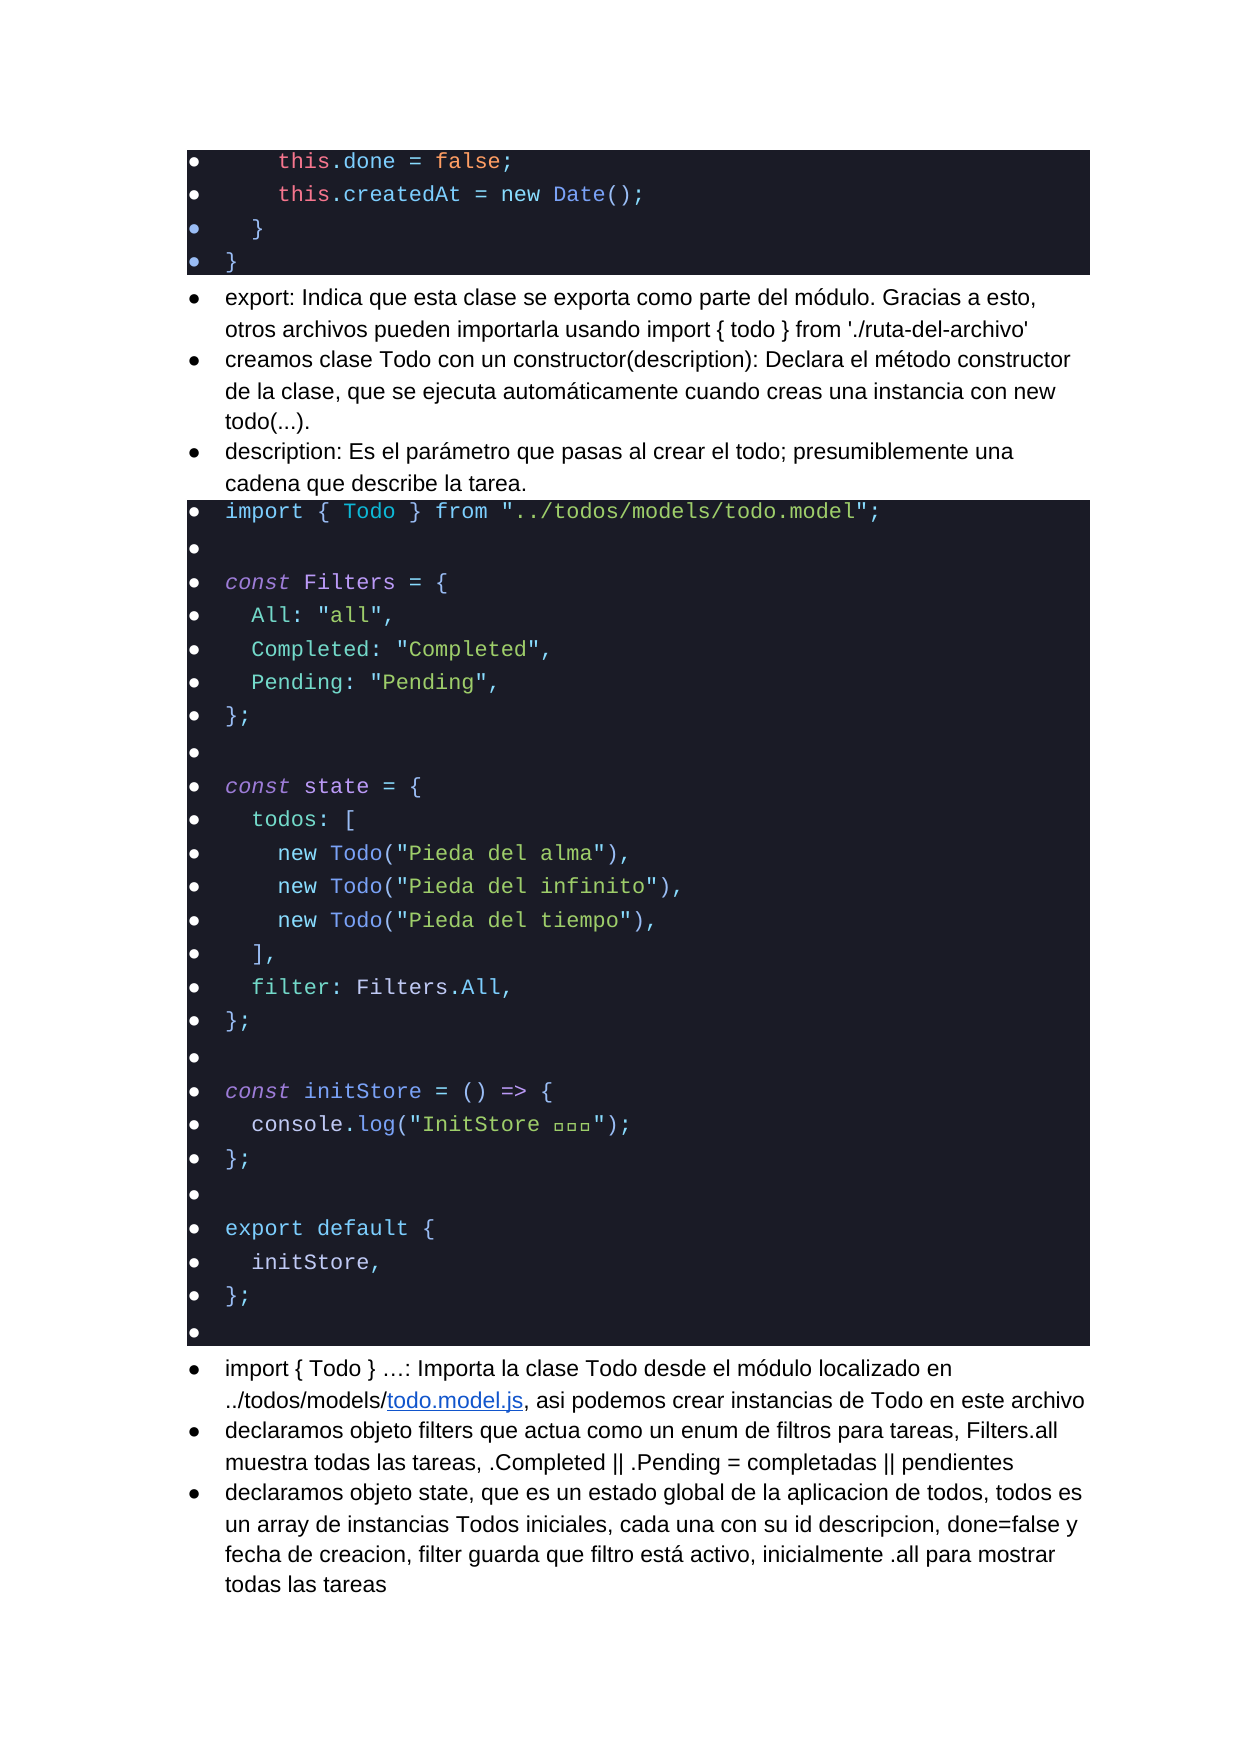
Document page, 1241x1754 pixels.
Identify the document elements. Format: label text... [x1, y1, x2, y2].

list Completed: "Completed", [187, 638, 1090, 662]
list export default { [187, 1217, 1090, 1242]
list declaramos objeto state, que es un estado global de la aplicacion de todos, todos es un array de instancias Todos iniciales, cada una con su id descripcion, done=false y fecha de creacion, filter guarda que filtro está activo, inicialmente .all para mostrar todas las tareas [187, 1479, 1090, 1598]
list description: Es el parámetro que pasas al crear el todo; presumiblemente una cadena que describe la tarea. [187, 438, 1090, 496]
list }; [187, 1009, 1090, 1034]
list const state = { [187, 775, 1090, 800]
list new Todo("Pieda del infinito"), [187, 876, 1090, 900]
list new Todo("Pieda del alma"), [187, 842, 1090, 867]
list this.createdAt = new Date(); [187, 183, 1090, 208]
list declaramos objeto filters que actua como un enum de filtros para tareas, Filters.all muestra todas las tareas, .Completed || .Pending = completadas || pendientes [187, 1417, 1090, 1475]
list }; [187, 704, 1090, 729]
list }; [187, 1284, 1090, 1309]
list Pending: "Pending", [187, 671, 1090, 696]
list this.done = false; [187, 150, 1090, 175]
list filter: Filters.All, [187, 976, 1090, 1001]
list } [187, 250, 1090, 275]
list creamos clase Todo con un constructor(description): Declara el método constructor de la clase, que se ejecuta automáticamente cuando creas una instancia con new todo(...). [187, 346, 1090, 434]
list new Todo("Pieda del tiempo"), [187, 909, 1090, 934]
list import { Todo } …: Importa la clase Todo desde el módulo localizado en ../todos/models/todo.model.js, asi podemos crear instancias de Todo en este archivo [187, 1355, 1090, 1413]
list const initStore = () => { [187, 1080, 1090, 1105]
list const Filters = { [187, 571, 1090, 596]
list }; [187, 1147, 1090, 1172]
list All: "all", [187, 604, 1090, 629]
list } [187, 217, 1090, 242]
list console.log("InitStore 🥑🥑🥑"); [187, 1113, 1090, 1138]
list todos: [ [187, 809, 1090, 833]
list import { Todo } from "../todos/models/todo.model"; [187, 500, 1090, 525]
list initStore, [187, 1251, 1090, 1276]
list export: Indica que esta clase se exporta como parte del módulo. Gracias a esto, otros archivos pueden importarla usando import { todo } from './ruta-del-archivo' [187, 284, 1090, 342]
list ], [187, 942, 1090, 967]
